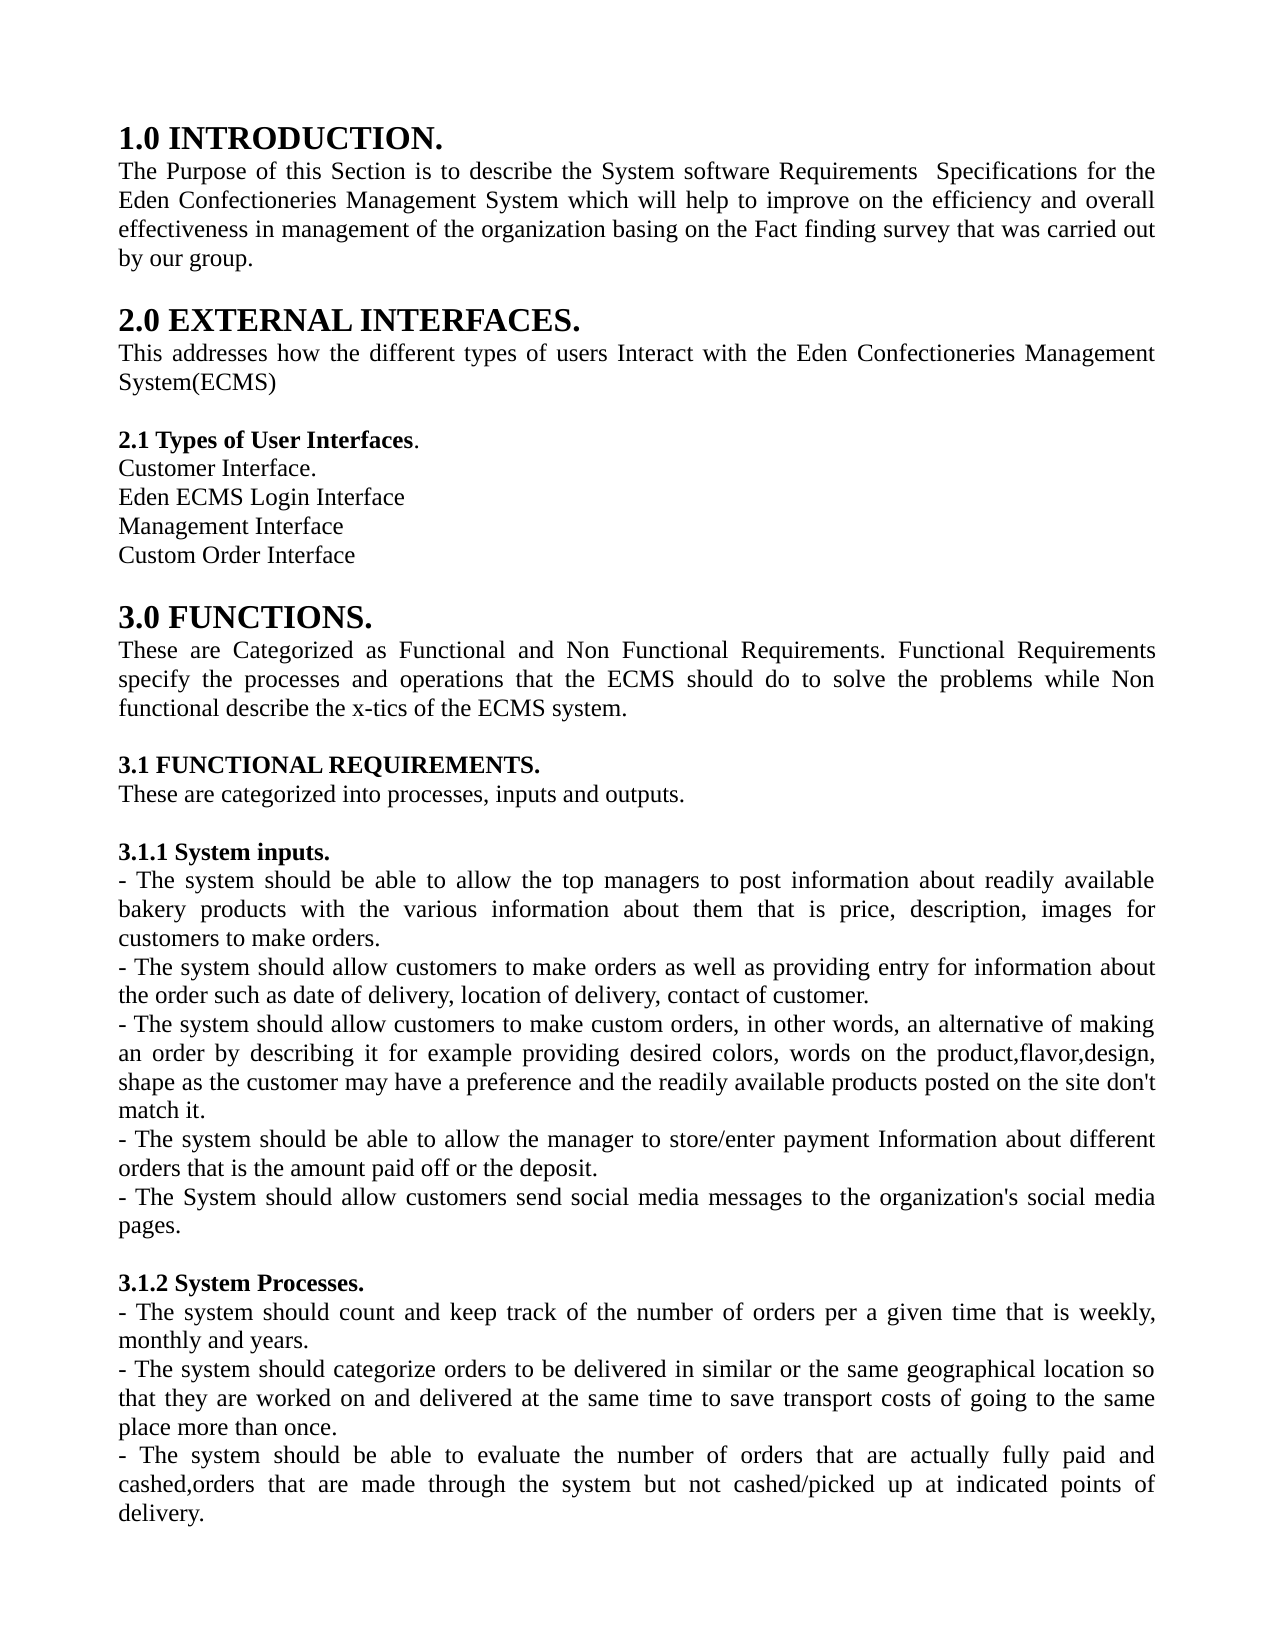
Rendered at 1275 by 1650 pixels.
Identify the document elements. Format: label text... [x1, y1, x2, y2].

text 1.0 INTRODUCTION. [118, 118, 1157, 156]
text Eden ECMS Login Interface [118, 482, 1157, 511]
text 3.1 FUNCTIONAL REQUIREMENTS. [118, 751, 1157, 779]
text Custom Order Interface [118, 540, 1157, 568]
text - The system should be able to evaluate the number of orders that are actually fully paid and cashed,orders that are made through the system but not cashed/picked up at indicated points of delivery. [118, 1441, 1157, 1527]
text 3.1.1 System inputs. [118, 837, 1157, 866]
text These are Categorized as Functional and Non Functional Requirements. Functional Requirements specify the processes and operations that the ECMS should do to solve the problems while Non functional describe the x-tics of the ECMS system. [118, 636, 1157, 722]
text - The system should categorize orders to be delivered in similar or the same geographical location so that they are worked on and delivered at the same time to save transport costs of going to the same place more than once. [118, 1354, 1157, 1441]
text The Purpose of this Section is to describe the System software Requirements Specifications for the Eden Confectioneries Management System which will help to improve on the efficiency and overall effectiveness in management of the organization basing on the Fact finding survey that was carried out by our group. [118, 156, 1157, 271]
text These are categorized into processes, inputs and outputs. [118, 779, 1157, 808]
text - The System should allow customers send social media messages to the organization's social media pages. [118, 1182, 1157, 1239]
text Management Interface [118, 511, 1157, 540]
text 3.0 FUNCTIONS. [118, 597, 1157, 636]
text Customer Interface. [118, 453, 1157, 482]
text This addresses how the different types of users Interact with the Eden Confectioneries Management System(ECMS) [118, 338, 1157, 396]
text 3.1.2 System Processes. [118, 1268, 1157, 1297]
text - The system should be able to allow the manager to store/enter payment Information about different orders that is the amount paid off or the deposit. [118, 1124, 1157, 1182]
text - The system should allow customers to make orders as well as providing entry for information about the order such as date of delivery, location of delivery, contact of customer. [118, 952, 1157, 1009]
text - The system should be able to allow the top managers to post information about readily available bakery products with the various information about them that is price, description, images for customers to make orders. [118, 866, 1157, 952]
text - The system should count and keep track of the number of orders per a given time that is weekly, monthly and years. [118, 1297, 1157, 1354]
text - The system should allow customers to make custom orders, in other words, an alternative of making an order by describing it for example providing desired colors, words on the product,flavor,design, shape as the customer may have a preference and the readily available products posted on the site don't match it. [118, 1009, 1157, 1124]
text 2.1 Types of User Interfaces. [118, 425, 1157, 453]
text 2.0 EXTERNAL INTERFACES. [118, 300, 1157, 338]
